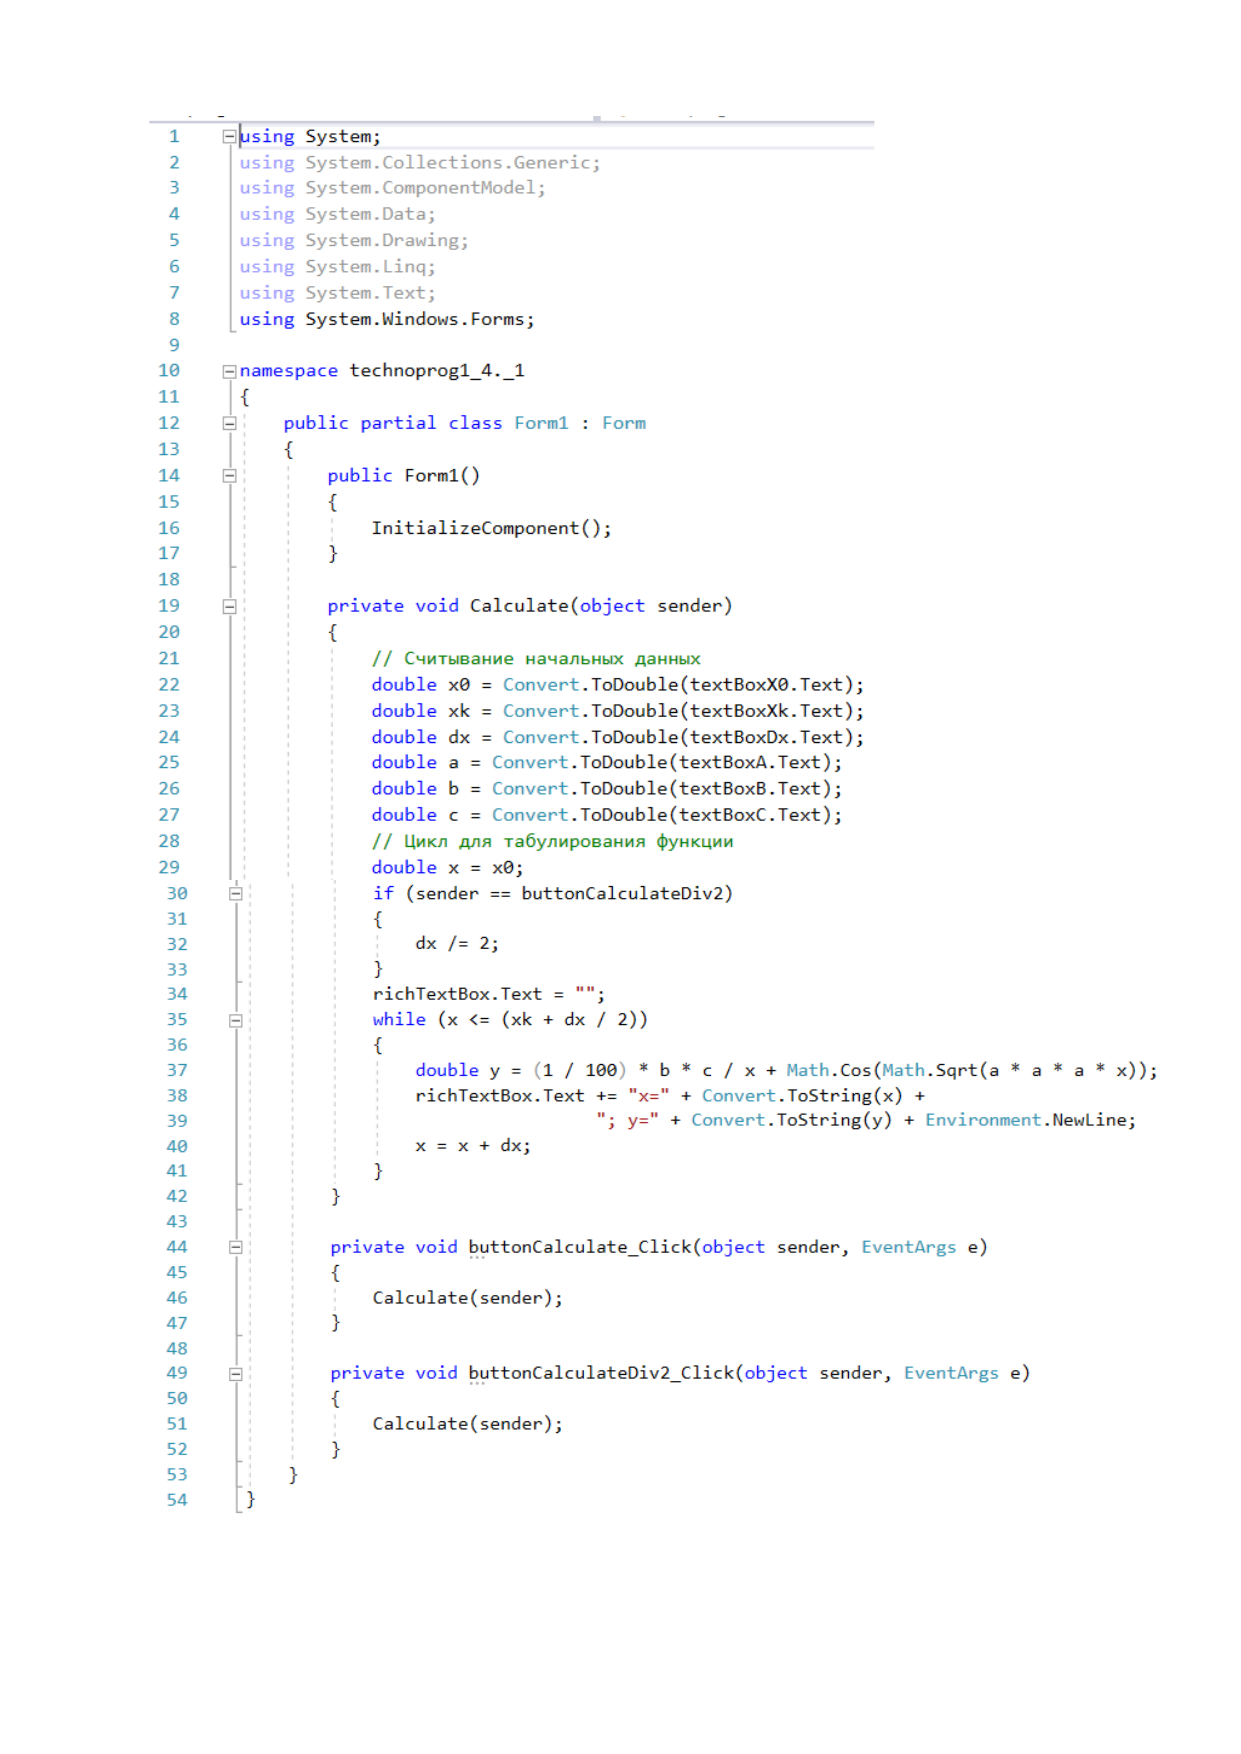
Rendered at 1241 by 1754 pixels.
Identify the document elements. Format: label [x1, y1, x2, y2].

picture [149, 116, 1164, 1518]
